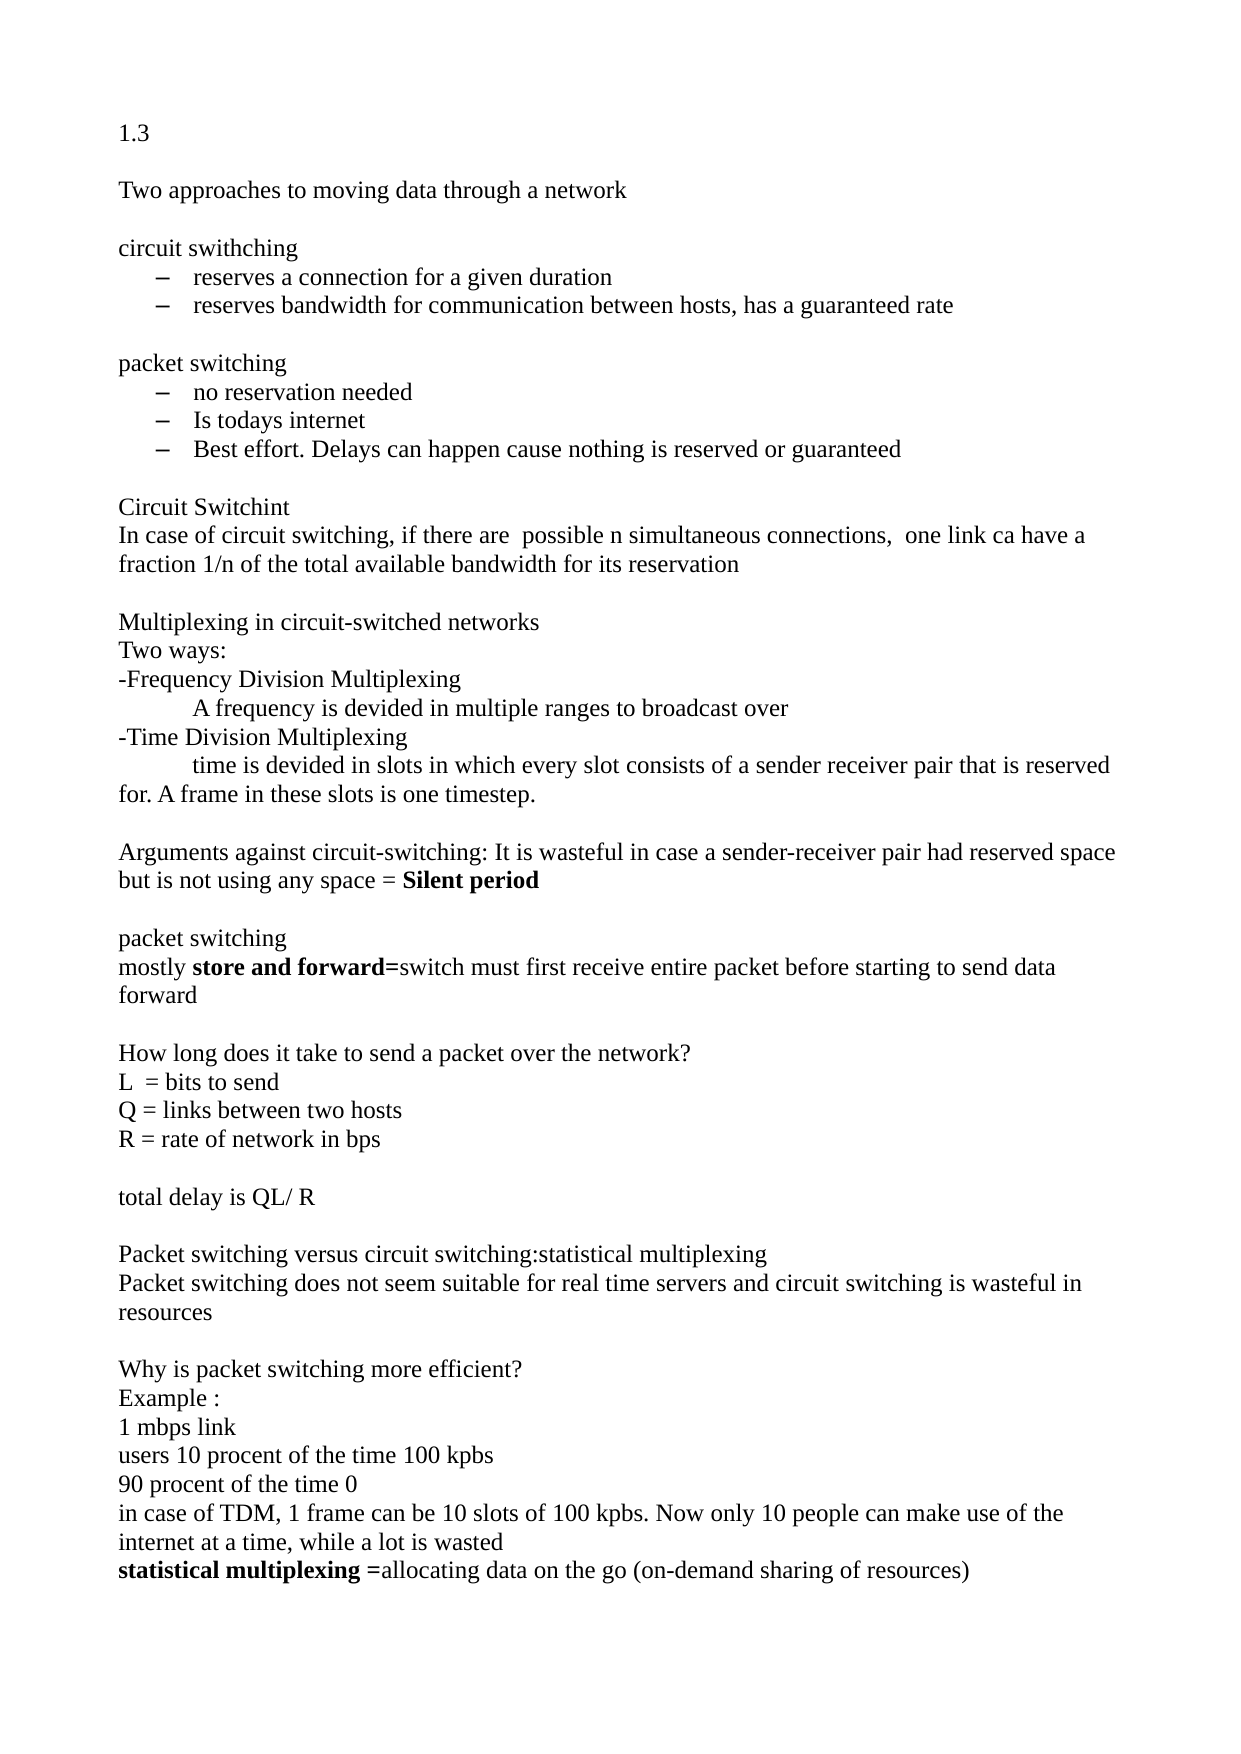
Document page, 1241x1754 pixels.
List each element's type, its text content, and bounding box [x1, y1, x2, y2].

text Q = links between two hosts [118, 1096, 1122, 1124]
text statistical multiplexing =allocating data on the go (on-demand sharing of resources) [118, 1556, 1122, 1584]
text Two approaches to moving data through a network [118, 176, 1122, 204]
text 90 procent of the time 0 [118, 1469, 1122, 1498]
text L = bits to send [118, 1067, 1122, 1096]
text 1.3 [118, 118, 1122, 147]
text A frequency is devided in multiple ranges to broadcast over [118, 693, 1122, 722]
text packet switching [118, 923, 1122, 952]
list reserves a connection for a given duration [156, 262, 1122, 291]
list Best effort. Delays can happen cause nothing is reserved or guaranteed [156, 434, 1122, 463]
text users 10 procent of the time 100 kpbs [118, 1441, 1122, 1469]
text Example : [118, 1383, 1122, 1412]
text packet switching [118, 348, 1122, 377]
text mostly store and forward=switch must first receive entire packet before starting to send data forward [118, 952, 1122, 1009]
text Arguments against circuit-switching: It is wasteful in case a sender-receiver pair had reserved space but is not using any space = Silent period [118, 837, 1122, 894]
text 1 mbps link [118, 1412, 1122, 1441]
text total delay is QL/ R [118, 1182, 1122, 1211]
text circuit swithching [118, 233, 1122, 262]
list no reservation needed [156, 377, 1122, 406]
text -Frequency Division Multiplexing [118, 664, 1122, 693]
text How long does it take to send a packet over the network? [118, 1038, 1122, 1067]
text Why is packet switching more efficient? [118, 1354, 1122, 1383]
text R = rate of network in bps [118, 1124, 1122, 1153]
text Packet switching does not seem suitable for real time servers and circuit switching is wasteful in resources [118, 1268, 1122, 1326]
list Is todays internet [156, 406, 1122, 434]
text Circuit Switchint [118, 492, 1122, 521]
text time is devided in slots in which every slot consists of a sender receiver pair that is reserved for. A frame in these slots is one timestep. [118, 751, 1122, 808]
text Two ways: [118, 636, 1122, 664]
text Multiplexing in circuit-switched networks [118, 607, 1122, 636]
text In case of circuit switching, if there are possible n simultaneous connections, one link ca have a fraction 1/n of the total available bandwidth for its reservation [118, 521, 1122, 578]
list reserves bandwidth for communication between hosts, has a guaranteed rate [156, 291, 1122, 319]
text in case of TDM, 1 frame can be 10 slots of 100 kpbs. Now only 10 people can make use of the internet at a time, while a lot is wasted [118, 1498, 1122, 1556]
text -Time Division Multiplexing [118, 722, 1122, 751]
text Packet switching versus circuit switching:statistical multiplexing [118, 1239, 1122, 1268]
